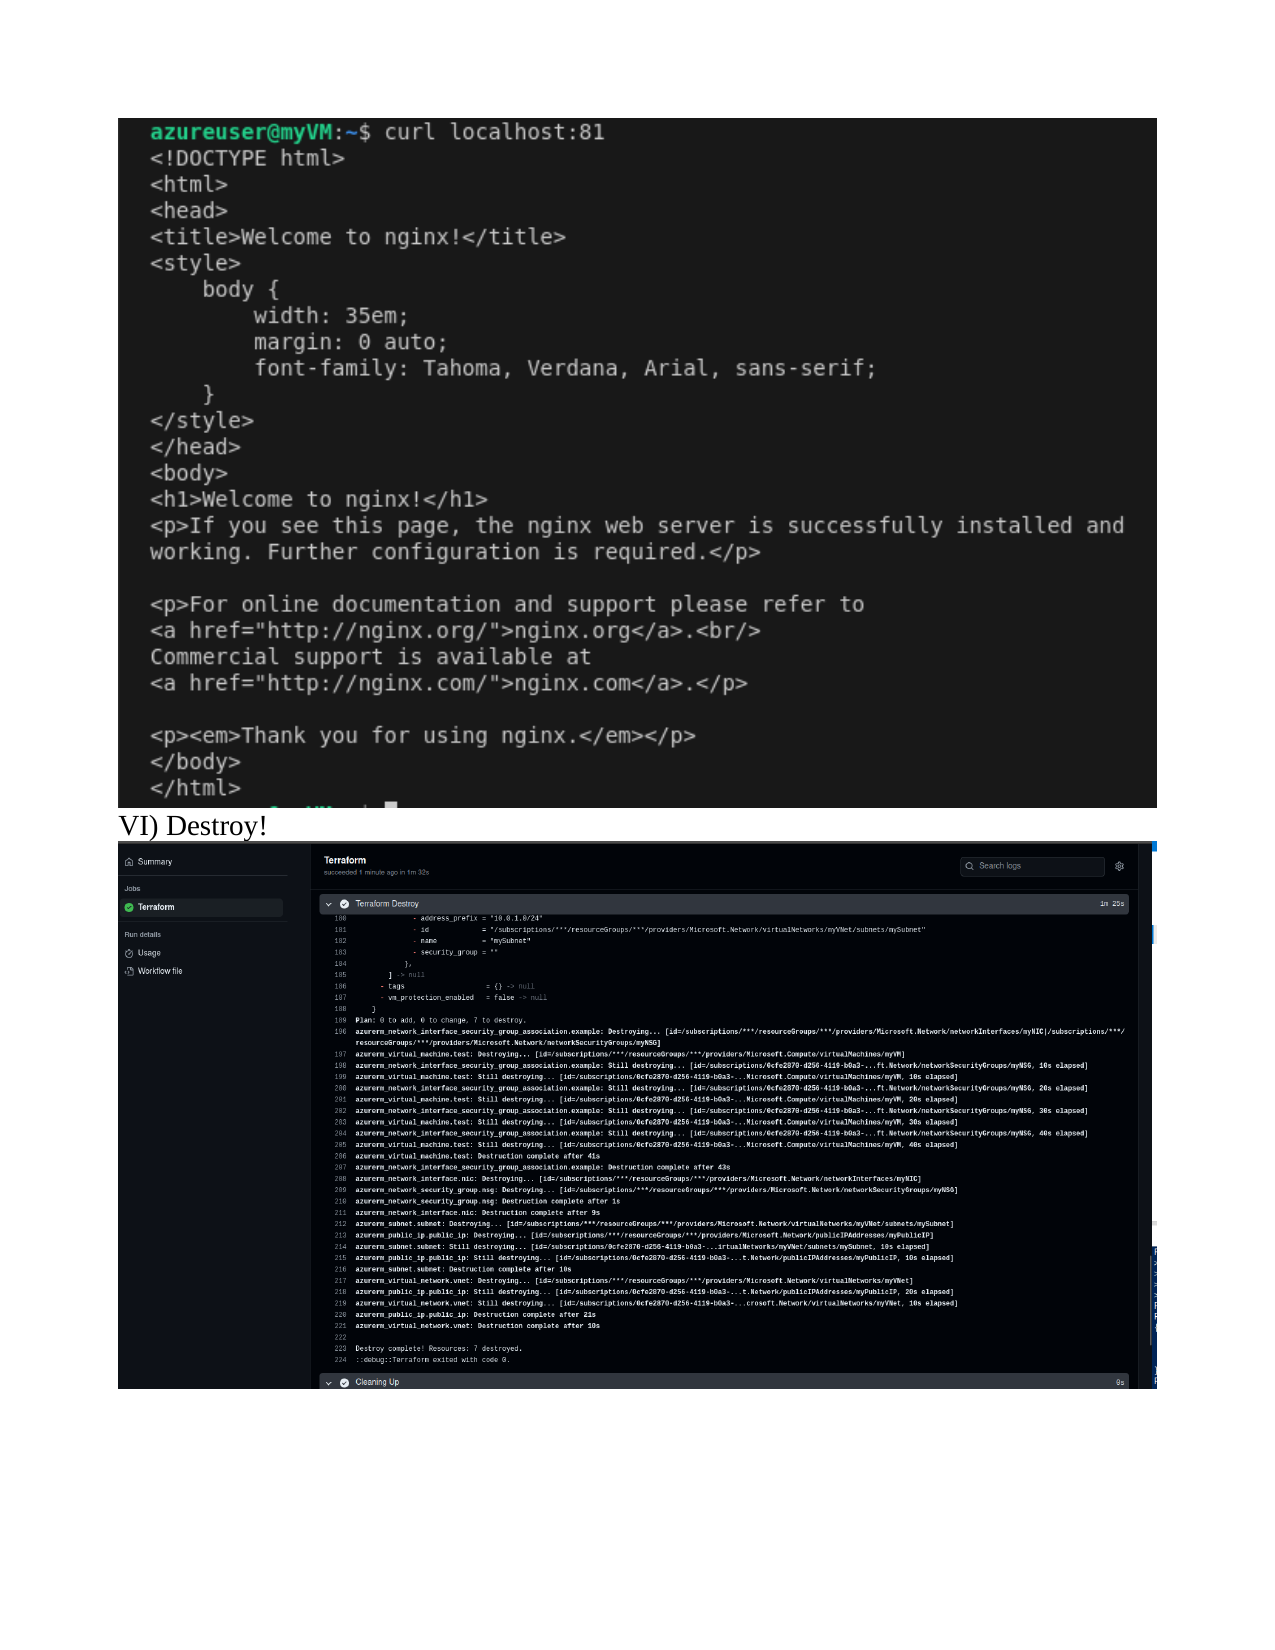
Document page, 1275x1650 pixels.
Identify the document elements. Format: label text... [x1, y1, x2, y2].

text VI) Destroy! [118, 808, 1157, 841]
picture [118, 118, 1157, 808]
picture [118, 841, 1157, 1389]
